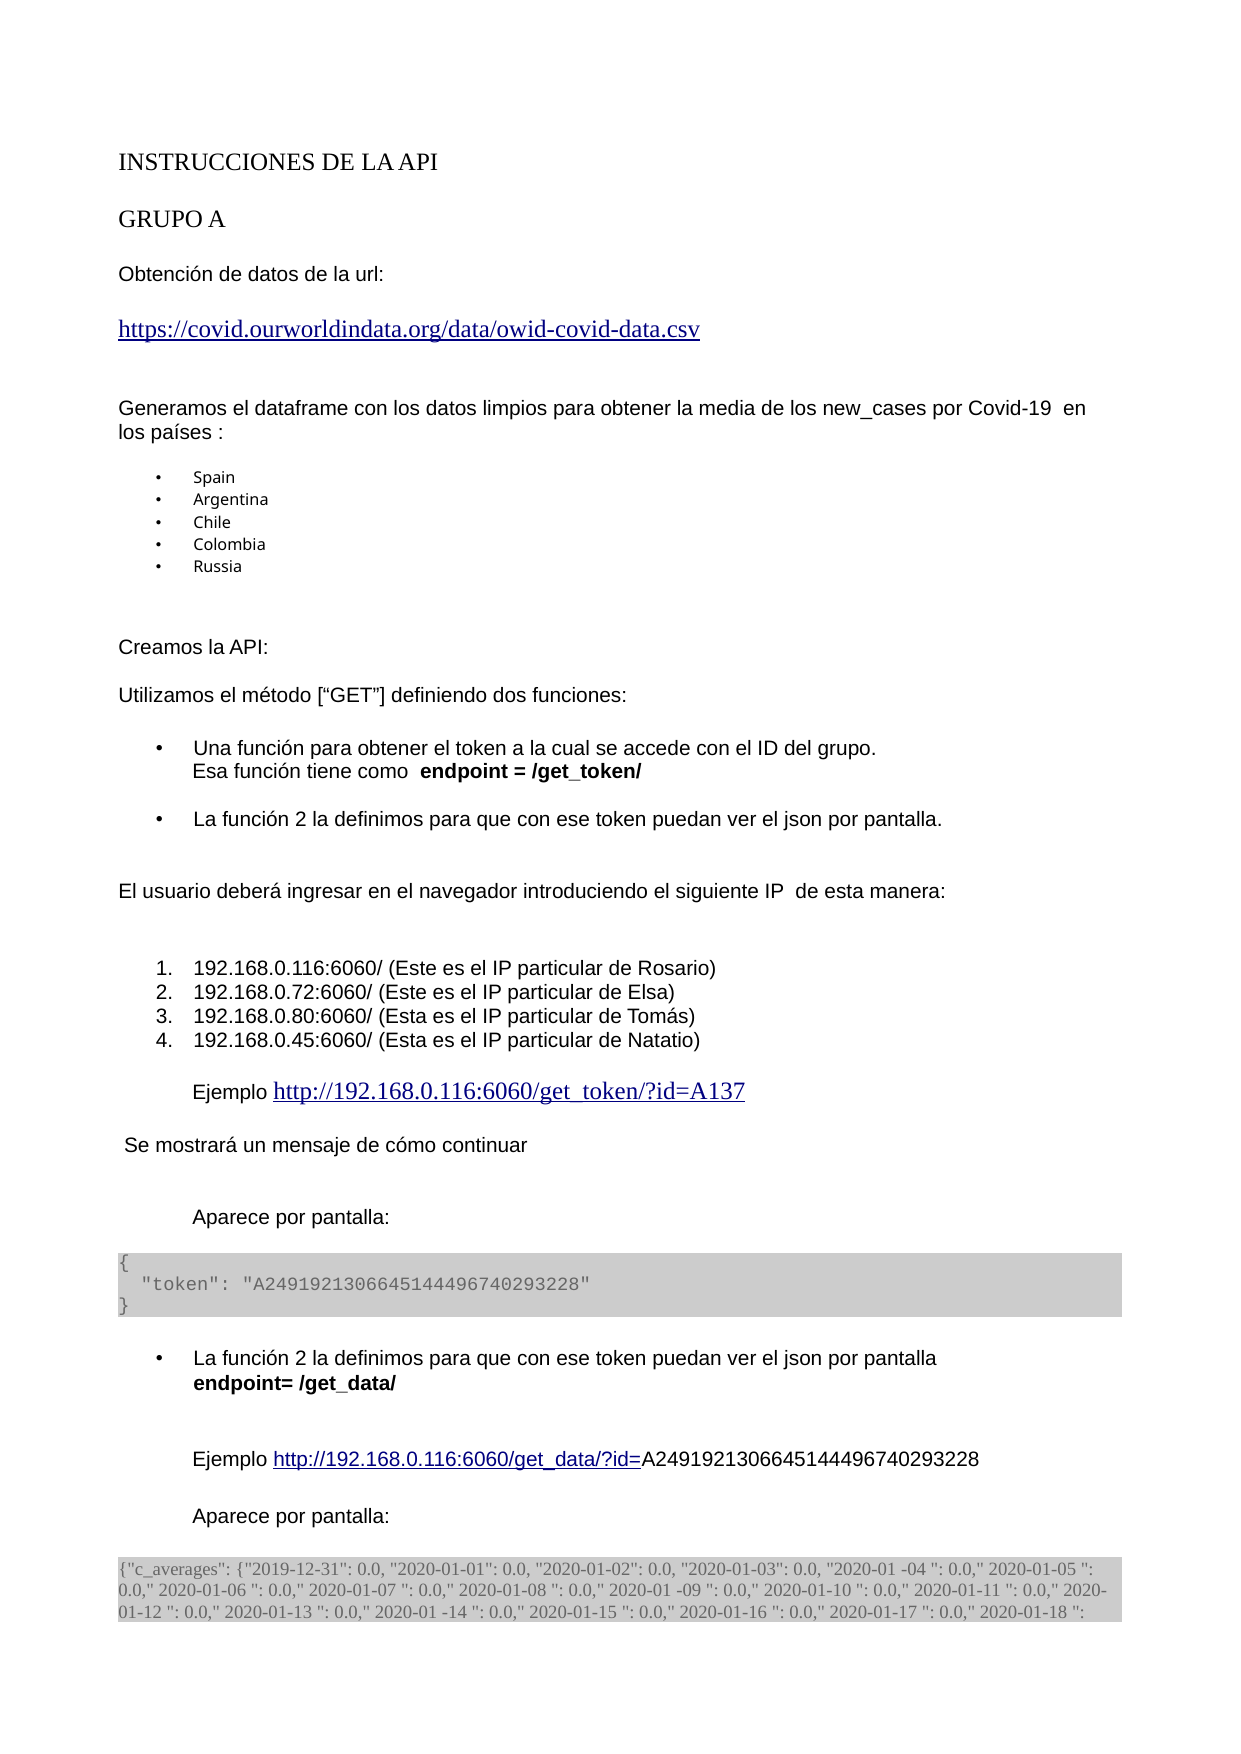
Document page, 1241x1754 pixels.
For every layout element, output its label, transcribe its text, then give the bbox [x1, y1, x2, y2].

text Obtención de datos de la url: [118, 262, 1122, 286]
text INSTRUCCIONES DE LA API [118, 147, 1122, 176]
text GRUPO A [118, 204, 1122, 233]
list 192.168.0.72:6060/ (Este es el IP particular de Elsa) [156, 980, 1122, 1004]
text Ejemplo http://192.168.0.116:6060/get_data/?id=A2491921306645144496740293228 [118, 1447, 1122, 1471]
list Argentina [156, 488, 1122, 511]
text Esa función tiene como endpoint = /get_token/ [118, 759, 1122, 783]
text Creamos la API: [118, 635, 1122, 659]
text Aparece por pantalla: [118, 1500, 1122, 1529]
list La función 2 la definimos para que con ese token puedan ver el json por pantalla [156, 1346, 1122, 1370]
list Colombia [156, 533, 1122, 555]
list Spain [156, 466, 1122, 488]
list La función 2 la definimos para que con ese token puedan ver el json por pantalla. [156, 807, 1122, 831]
text Aparece por pantalla: [118, 1205, 1122, 1229]
list 192.168.0.45:6060/ (Esta es el IP particular de Natatio) [156, 1028, 1122, 1052]
text Generamos el dataframe con los datos limpios para obtener la media de los new_cases por Covid-19 en los países : [118, 396, 1122, 444]
text "token": "A2491921306645144496740293228" [118, 1274, 1122, 1296]
text { [118, 1253, 1122, 1274]
list 192.168.0.80:6060/ (Esta es el IP particular de Tomás) [156, 1004, 1122, 1028]
text Utilizamos el método [“GET”] definiendo dos funciones: [118, 683, 1122, 707]
list 192.168.0.116:6060/ (Este es el IP particular de Rosario) [156, 956, 1122, 980]
list Una función para obtener el token a la cual se accede con el ID del grupo. [156, 735, 1122, 759]
text Ejemplo http://192.168.0.116:6060/get_token/?id=A137 [118, 1076, 1122, 1104]
text {"c_averages": {"2019-12-31": 0.0, "2020-01-01": 0.0, "2020-01-02": 0.0, "2020-01-03": 0.0, "2020-01 -04 ": 0.0," 2020-01-05 ": 0.0," 2020-01-06 ": 0.0," 2020-01-07 ": 0.0," 2020-01-08 ": 0.0," 2020-01 -09 ": 0.0," 2020-01-10 ": 0.0," 2020-01-11 ": 0.0," 2020-01-12 ": 0.0," 2020-01-13 ": 0.0," 2020-01 -14 ": 0.0," 2020-01-15 ": 0.0," 2020-01-16 ": 0.0," 2020-01-17 ": 0.0," 2020-01-18 ": [118, 1557, 1122, 1622]
list Chile [156, 511, 1122, 533]
text El usuario deberá ingresar en el navegador introduciendo el siguiente IP de esta manera: [118, 879, 1122, 903]
list endpoint= /get_data/ [156, 1370, 1122, 1394]
text } [118, 1296, 1122, 1317]
text https://covid.ourworldindata.org/data/owid-covid-data.csv [118, 314, 1122, 343]
text Se mostrará un mensaje de cómo continuar [118, 1133, 1122, 1157]
list Russia [156, 555, 1122, 577]
